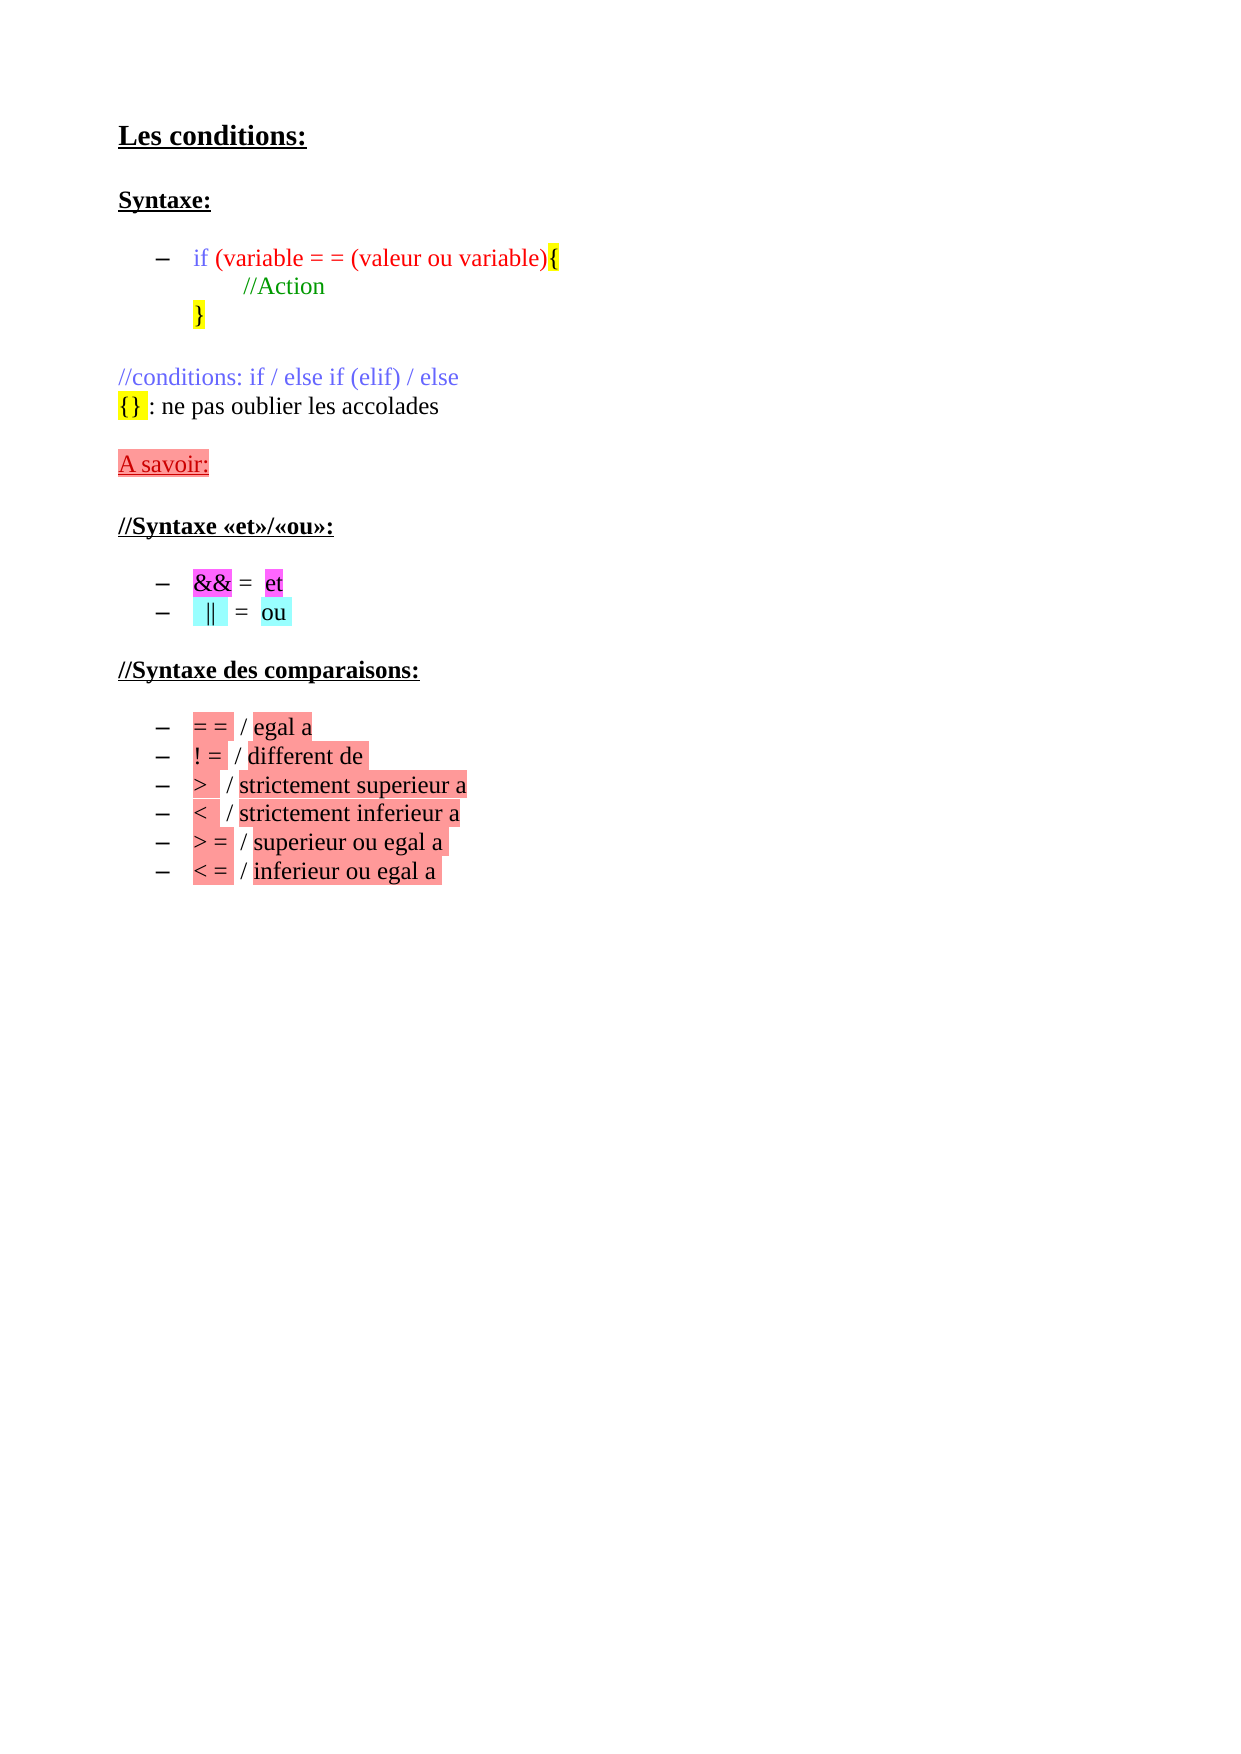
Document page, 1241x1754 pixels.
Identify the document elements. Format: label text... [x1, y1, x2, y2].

text } [118, 300, 1122, 329]
text //Syntaxe des comparaisons: [118, 655, 1122, 683]
text //Action [118, 271, 1122, 300]
list = = / egal a [156, 712, 1122, 741]
list if (variable = = (valeur ou variable){ [156, 243, 1122, 271]
text {} : ne pas oublier les accolades [118, 391, 1122, 420]
list < = / inferieur ou egal a [156, 856, 1122, 885]
list > / strictement superieur a [156, 770, 1122, 798]
list && = et [156, 568, 1122, 597]
text //conditions: if / else if (elif) / else [118, 362, 1122, 391]
text Syntaxe: [118, 185, 1122, 214]
list > = / superieur ou egal a [156, 827, 1122, 856]
list || = ou [156, 597, 1122, 626]
text //Syntaxe «et»/«ou»: [118, 511, 1122, 540]
text A savoir: [118, 449, 1122, 477]
list ! = / different de [156, 741, 1122, 770]
list < / strictement inferieur a [156, 798, 1122, 827]
text Les conditions: [118, 118, 1122, 152]
